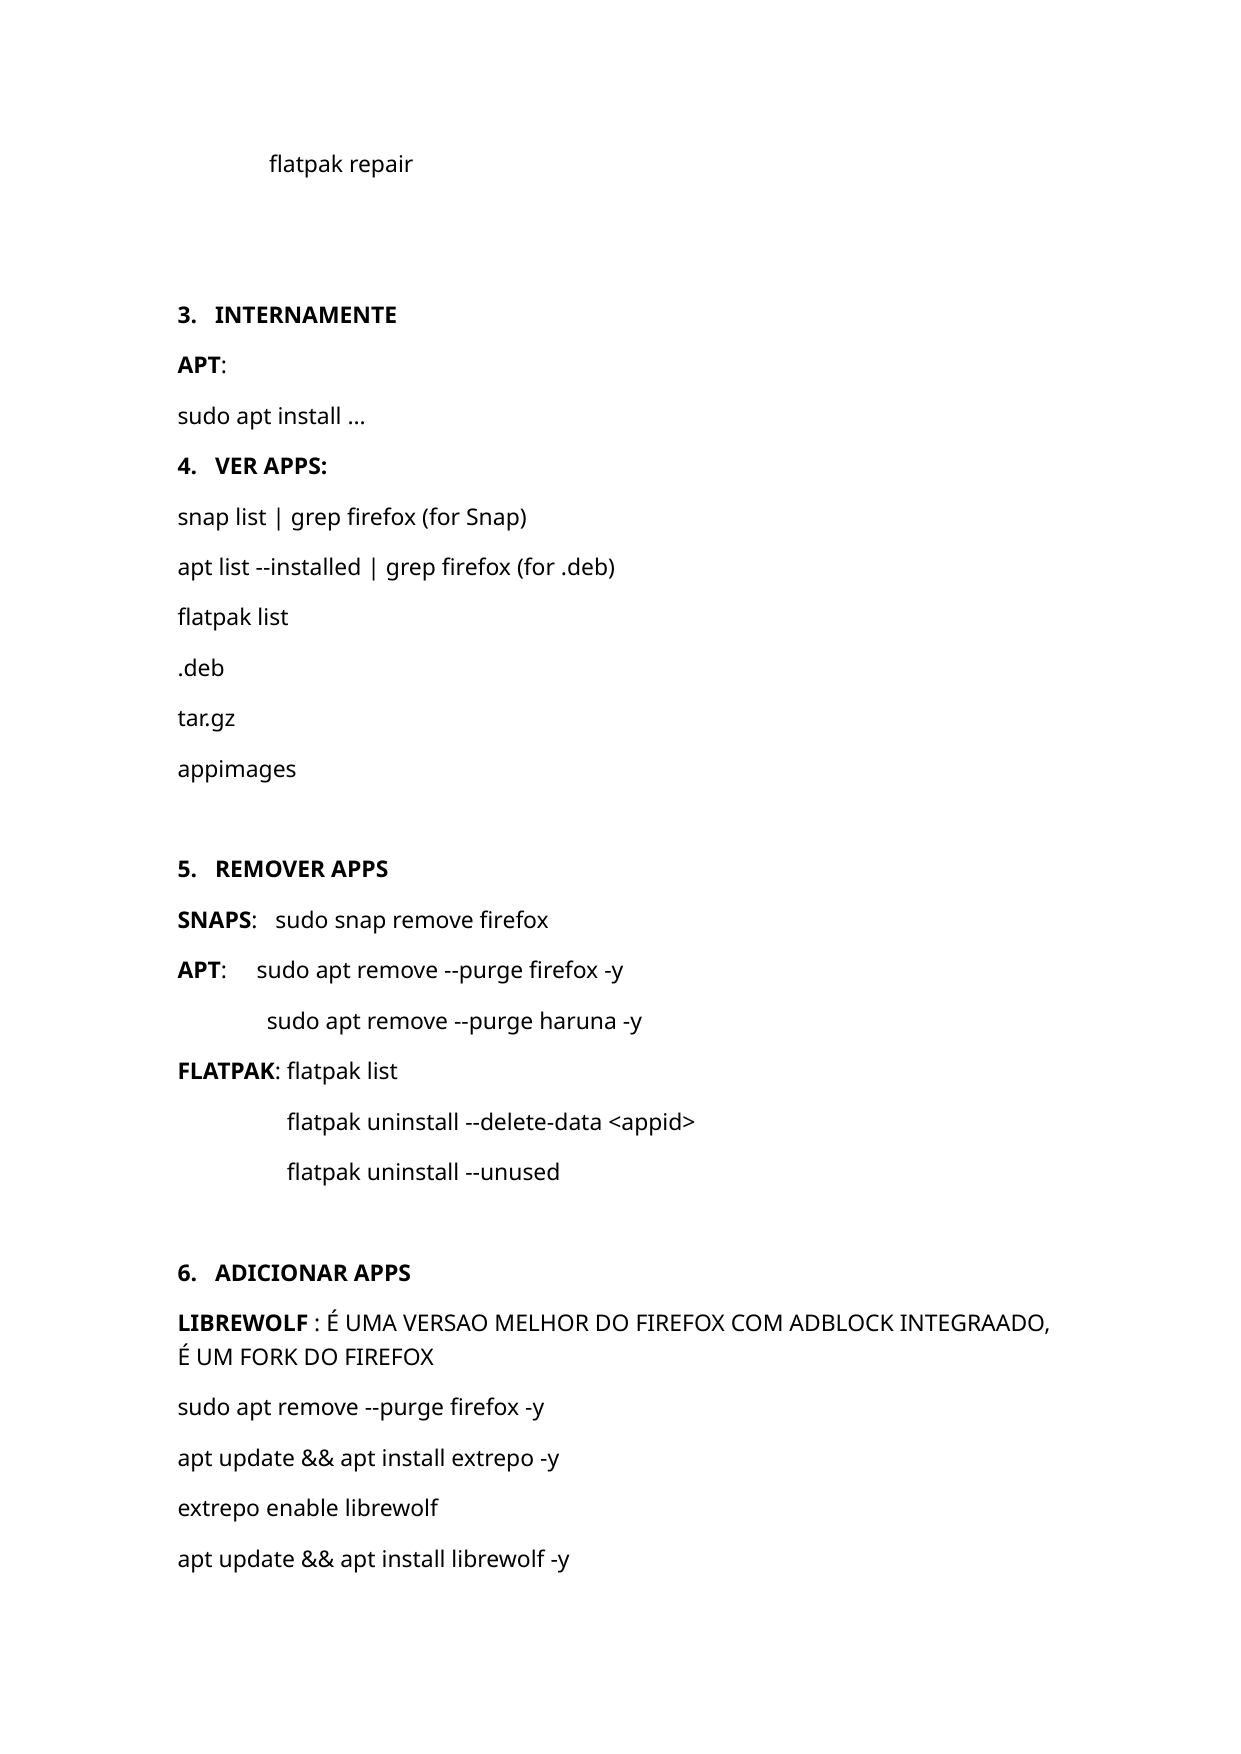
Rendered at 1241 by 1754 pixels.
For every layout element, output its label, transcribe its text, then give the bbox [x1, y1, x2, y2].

list ADICIONAR APPS [177, 1257, 1063, 1288]
text .deb [177, 652, 1063, 683]
text LIBREWOLF : É UMA VERSAO MELHOR DO FIREFOX COM ADBLOCK INTEGRAADO, É UM FORK DO FIREFOX [177, 1307, 1063, 1372]
text appimages [177, 753, 1063, 784]
list VER APPS: [177, 450, 1063, 481]
text tar.gz [177, 702, 1063, 733]
text sudo apt install … [177, 400, 1063, 431]
text sudo apt remove --purge firefox -y [177, 1391, 1063, 1423]
text extrepo enable librewolf [177, 1492, 1063, 1523]
text apt update && apt install librewolf -y [177, 1543, 1063, 1574]
text flatpak repair [177, 148, 1063, 179]
text flatpak list [177, 601, 1063, 633]
text FLATPAK: flatpak list [177, 1055, 1063, 1086]
text snap list | grep firefox (for Snap) [177, 501, 1063, 532]
text SNAPS: sudo snap remove firefox [177, 904, 1063, 935]
text apt update && apt install extrepo -y [177, 1442, 1063, 1473]
text apt list --installed | grep firefox (for .deb) [177, 551, 1063, 582]
list REMOVER APPS [177, 853, 1063, 885]
text flatpak uninstall --unused [177, 1156, 1063, 1187]
text APT: [177, 349, 1063, 381]
text flatpak uninstall --delete-data <appid> [177, 1106, 1063, 1137]
list INTERNAMENTE [177, 299, 1063, 330]
text APT: sudo apt remove --purge firefox -y [177, 954, 1063, 986]
text sudo apt remove --purge haruna -y [177, 1005, 1063, 1036]
